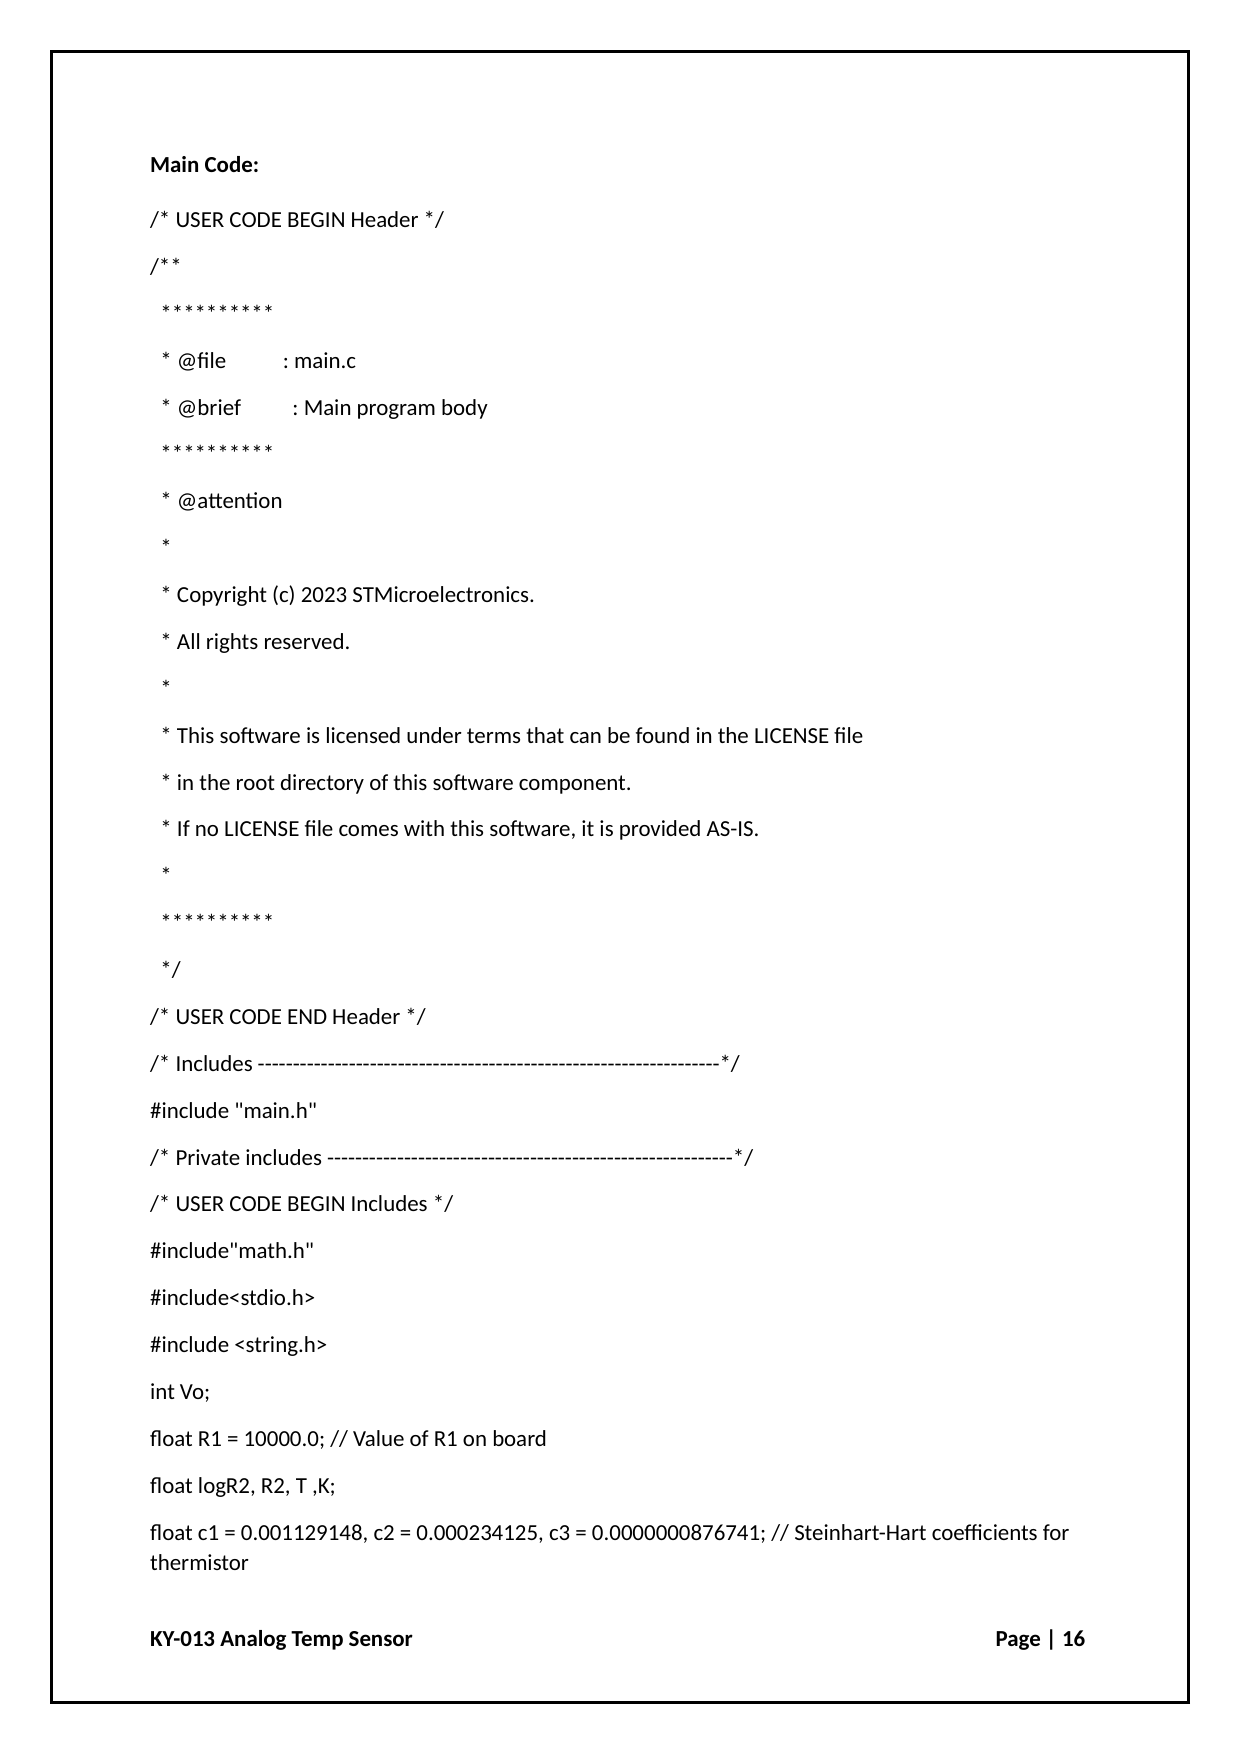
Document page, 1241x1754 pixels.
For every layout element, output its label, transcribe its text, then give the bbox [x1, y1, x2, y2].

text * If no LICENSE file comes with this software, it is provided AS-IS. [150, 814, 1090, 843]
text #include<stdio.h> [150, 1283, 1090, 1311]
text * [150, 674, 1090, 702]
text * Copyright (c) 2023 STMicroelectronics. [150, 580, 1090, 608]
text /** [150, 252, 1090, 280]
text int Vo; [150, 1377, 1090, 1405]
text float c1 = 0.001129148, c2 = 0.000234125, c3 = 0.0000000876741; // Steinhart-Hart coefficients for thermistor [150, 1518, 1090, 1576]
text #include <string.h> [150, 1330, 1090, 1358]
text /* Includes ------------------------------------------------------------------*/ [150, 1049, 1090, 1077]
text /* Private includes ----------------------------------------------------------*/ [150, 1143, 1090, 1171]
text * @attention [150, 486, 1090, 514]
text * All rights reserved. [150, 627, 1090, 655]
text * [150, 533, 1090, 561]
text * @file : main.c [150, 346, 1090, 374]
text * in the root directory of this software component. [150, 768, 1090, 796]
text * @brief : Main program body [150, 393, 1090, 421]
text /* USER CODE BEGIN Header */ [150, 205, 1090, 233]
text */ [150, 955, 1090, 983]
text /* USER CODE BEGIN Includes */ [150, 1189, 1090, 1218]
text * This software is licensed under terms that can be found in the LICENSE file [150, 721, 1090, 749]
text float logR2, R2, T ,K; [150, 1471, 1090, 1499]
text float R1 = 10000.0; // Value of R1 on board [150, 1424, 1090, 1452]
text ********** [150, 439, 1090, 468]
text * [150, 861, 1090, 889]
text #include"math.h" [150, 1236, 1090, 1264]
text #include "main.h" [150, 1096, 1090, 1124]
text /* USER CODE END Header */ [150, 1002, 1090, 1030]
text ********** [150, 299, 1090, 327]
text ********** [150, 908, 1090, 936]
text Main Code: [150, 150, 1090, 178]
